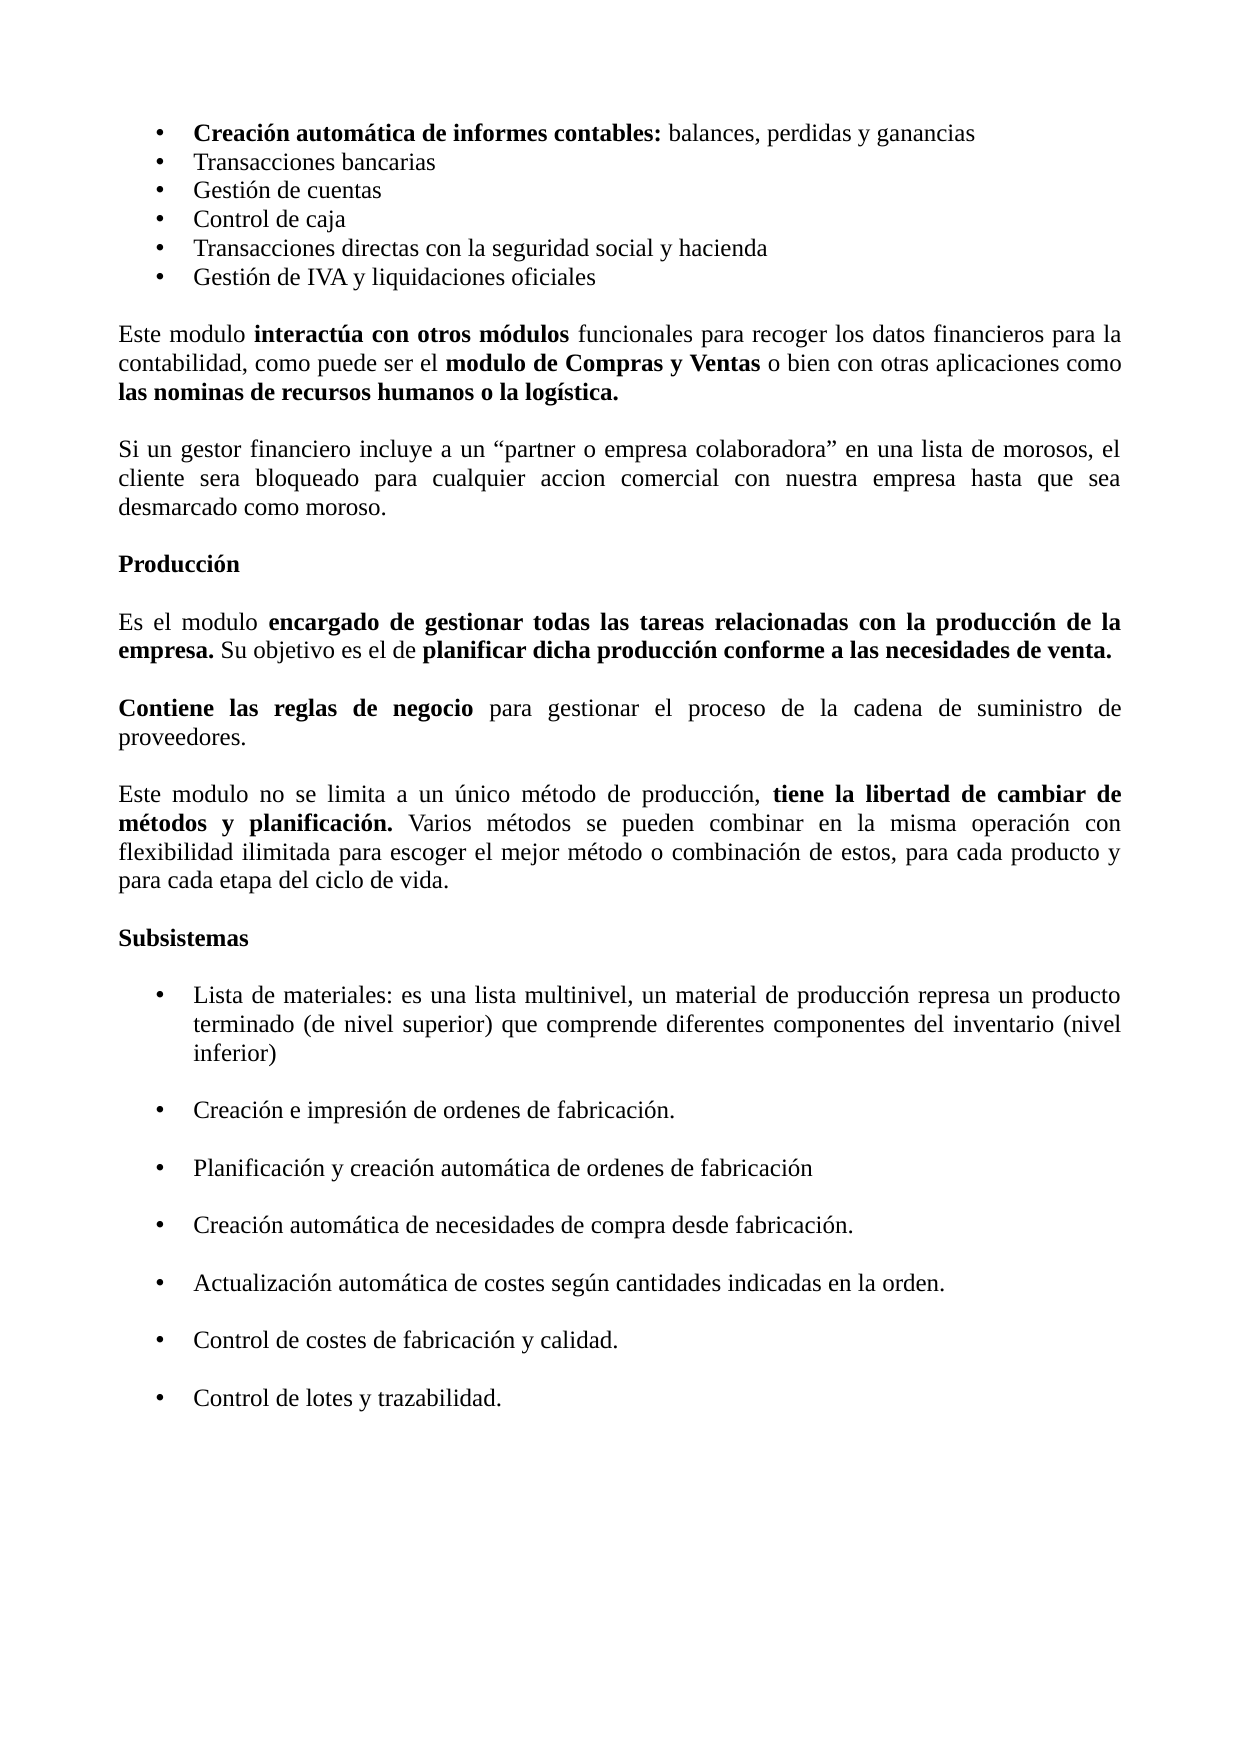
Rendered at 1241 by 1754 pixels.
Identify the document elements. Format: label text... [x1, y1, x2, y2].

text Producción [118, 549, 1122, 578]
list Planificación y creación automática de ordenes de fabricación [156, 1153, 1122, 1182]
text Contiene las reglas de negocio para gestionar el proceso de la cadena de suministro de proveedores. [118, 693, 1122, 751]
list Transacciones directas con la seguridad social y hacienda [156, 233, 1122, 262]
list Control de caja [156, 204, 1122, 233]
list Actualización automática de costes según cantidades indicadas en la orden. [156, 1268, 1122, 1297]
text Es el modulo encargado de gestionar todas las tareas relacionadas con la producción de la empresa. Su objetivo es el de planificar dicha producción conforme a las necesidades de venta. [118, 607, 1122, 664]
text Subsistemas [118, 923, 1122, 952]
text Si un gestor financiero incluye a un “partner o empresa colaboradora” en una lista de morosos, el cliente sera bloqueado para cualquier accion comercial con nuestra empresa hasta que sea desmarcado como moroso. [118, 434, 1122, 521]
text Este modulo interactúa con otros módulos funcionales para recoger los datos financieros para la contabilidad, como puede ser el modulo de Compras y Ventas o bien con otras aplicaciones como las nominas de recursos humanos o la logística. [118, 319, 1122, 406]
list Lista de materiales: es una lista multinivel, un material de producción represa un producto terminado (de nivel superior) que comprende diferentes componentes del inventario (nivel inferior) [156, 981, 1122, 1067]
list Transacciones bancarias [156, 147, 1122, 176]
text Este modulo no se limita a un único método de producción, tiene la libertad de cambiar de métodos y planificación. Varios métodos se pueden combinar en la misma operación con flexibilidad ilimitada para escoger el mejor método o combinación de estos, para cada producto y para cada etapa del ciclo de vida. [118, 779, 1122, 894]
list Gestión de cuentas [156, 176, 1122, 204]
list Gestión de IVA y liquidaciones oficiales [156, 262, 1122, 291]
list Control de lotes y trazabilidad. [156, 1383, 1122, 1412]
list Creación e impresión de ordenes de fabricación. [156, 1096, 1122, 1124]
list Creación automática de necesidades de compra desde fabricación. [156, 1211, 1122, 1239]
list Creación automática de informes contables: balances, perdidas y ganancias [156, 118, 1122, 147]
list Control de costes de fabricación y calidad. [156, 1326, 1122, 1354]
